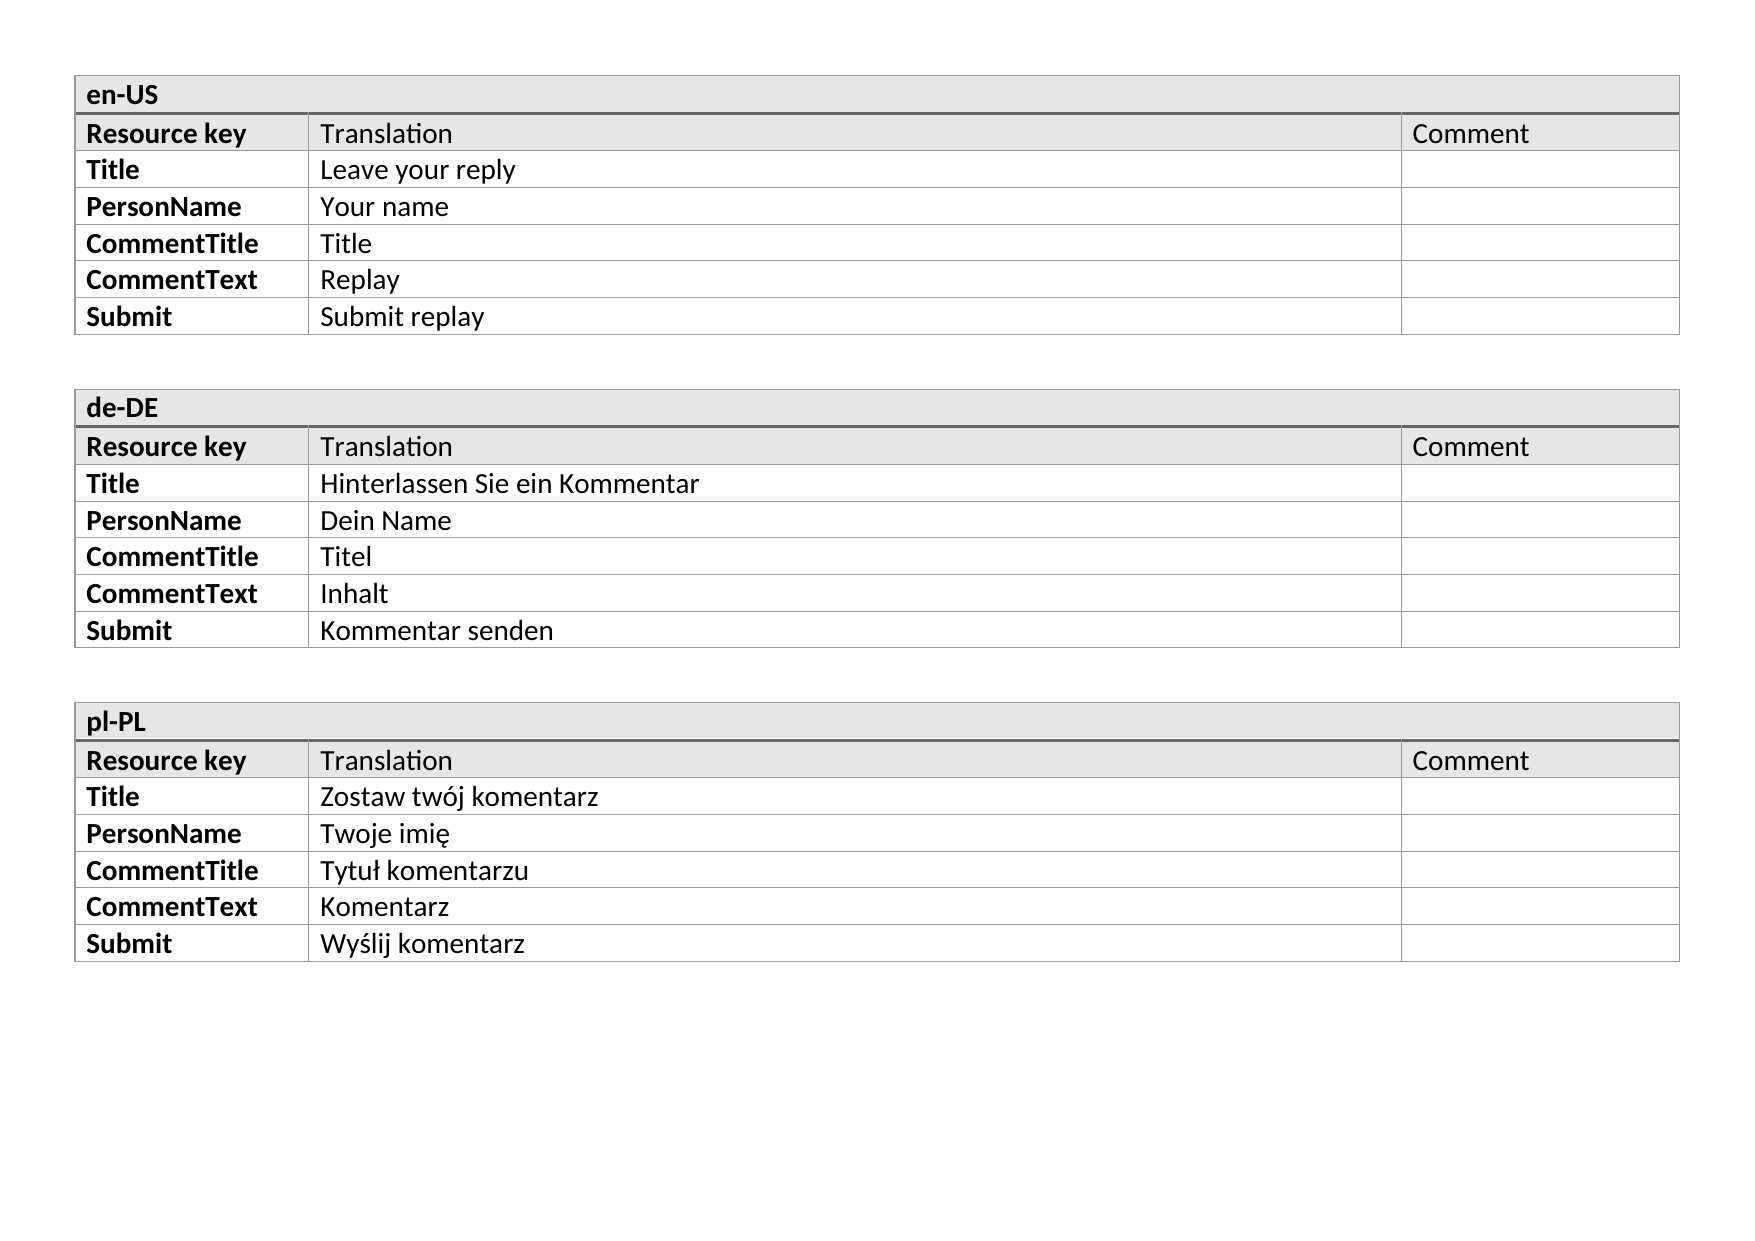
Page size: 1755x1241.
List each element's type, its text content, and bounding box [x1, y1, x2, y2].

table_header pl-PL [76, 703, 1679, 738]
table_cell [1402, 538, 1679, 574]
table_cell Submit replay [309, 298, 1401, 334]
table_cell [1402, 225, 1679, 260]
table_cell Translation [309, 428, 1401, 464]
table_cell CommentTitle [76, 225, 308, 260]
table_cell [1402, 852, 1679, 887]
table_cell Translation [309, 742, 1401, 777]
table_cell Titel [309, 538, 1401, 574]
table_cell CommentText [76, 261, 308, 297]
table_cell [1402, 151, 1679, 187]
table_cell Title [76, 778, 308, 814]
table_cell [1402, 778, 1679, 814]
table_cell Submit [76, 612, 308, 647]
table_cell Zostaw twój komentarz [309, 778, 1401, 814]
table_cell Resource key [76, 742, 308, 777]
table_cell [1402, 188, 1679, 224]
table_cell Your name [309, 188, 1401, 224]
table_cell Resource key [76, 115, 308, 150]
table_cell Comment [1402, 742, 1679, 777]
table_cell Wyślij komentarz [309, 925, 1401, 961]
table_cell Tytuł komentarzu [309, 852, 1401, 887]
table_cell [1402, 575, 1679, 611]
table_cell PersonName [76, 188, 308, 224]
table_cell [1402, 502, 1679, 537]
table_cell [1402, 298, 1679, 334]
table_cell Title [76, 151, 308, 187]
table_cell CommentText [76, 575, 308, 611]
table_cell Komentarz [309, 888, 1401, 924]
table_cell [1402, 888, 1679, 924]
table_cell Translation [309, 115, 1401, 150]
table_cell PersonName [76, 502, 308, 537]
table_header en-US [76, 76, 1679, 112]
table_cell Title [76, 465, 308, 501]
table_cell Hinterlassen Sie ein Kommentar [309, 465, 1401, 501]
table_cell CommentText [76, 888, 308, 924]
table_cell [1402, 261, 1679, 297]
table_cell CommentTitle [76, 538, 308, 574]
table_cell CommentTitle [76, 852, 308, 887]
table_cell [1402, 465, 1679, 501]
table_cell Twoje imię [309, 815, 1401, 851]
table_cell PersonName [76, 815, 308, 851]
table_cell Resource key [76, 428, 308, 464]
table_cell Replay [309, 261, 1401, 297]
table_cell [1402, 815, 1679, 851]
table_cell Submit [76, 925, 308, 961]
table_cell [1402, 925, 1679, 961]
table_cell Title [309, 225, 1401, 260]
table_cell Comment [1402, 115, 1679, 150]
table_cell Leave your reply [309, 151, 1401, 187]
table_cell Comment [1402, 428, 1679, 464]
table_cell Kommentar senden [309, 612, 1401, 647]
table_cell Submit [76, 298, 308, 334]
table_cell Dein Name [309, 502, 1401, 537]
table_cell Inhalt [309, 575, 1401, 611]
table_header de-DE [76, 390, 1679, 425]
table_cell [1402, 612, 1679, 647]
